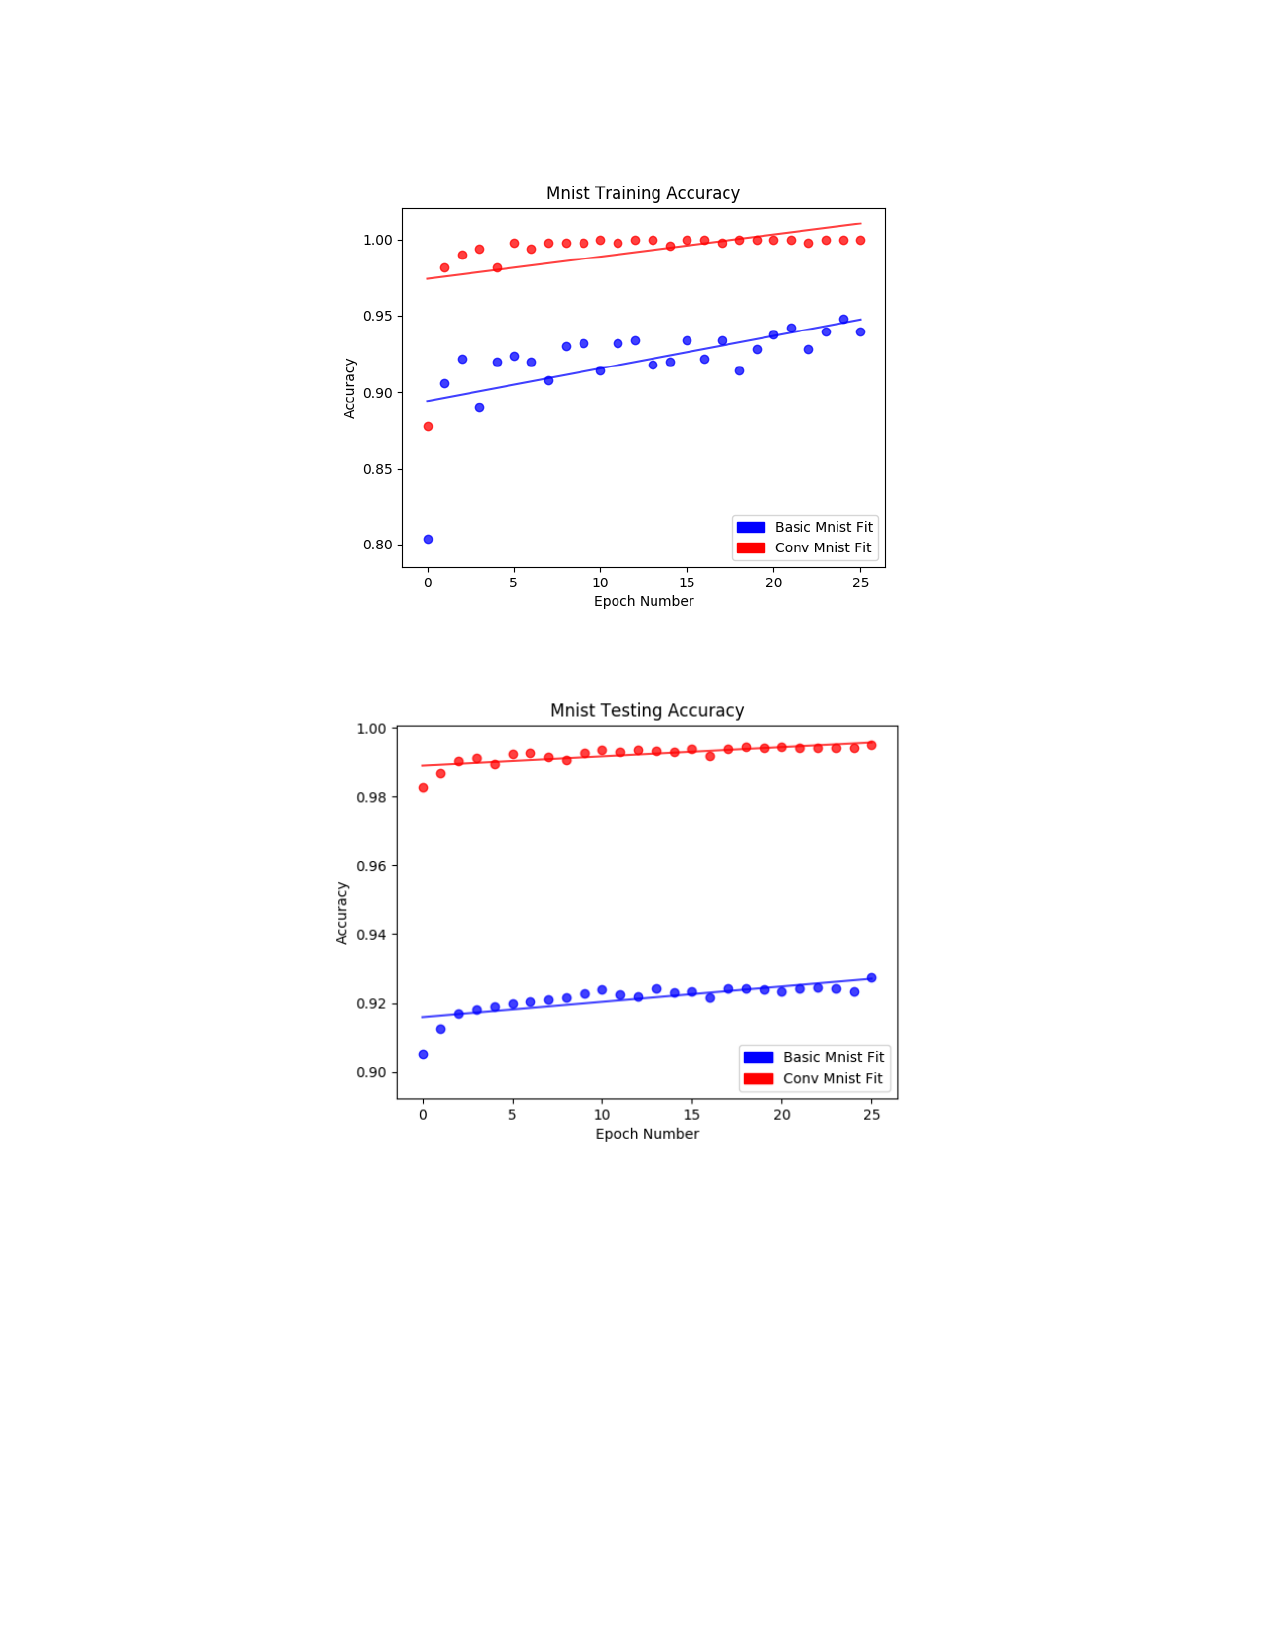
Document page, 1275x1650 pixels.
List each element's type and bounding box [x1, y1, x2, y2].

picture [316, 667, 962, 1152]
picture [324, 151, 947, 618]
